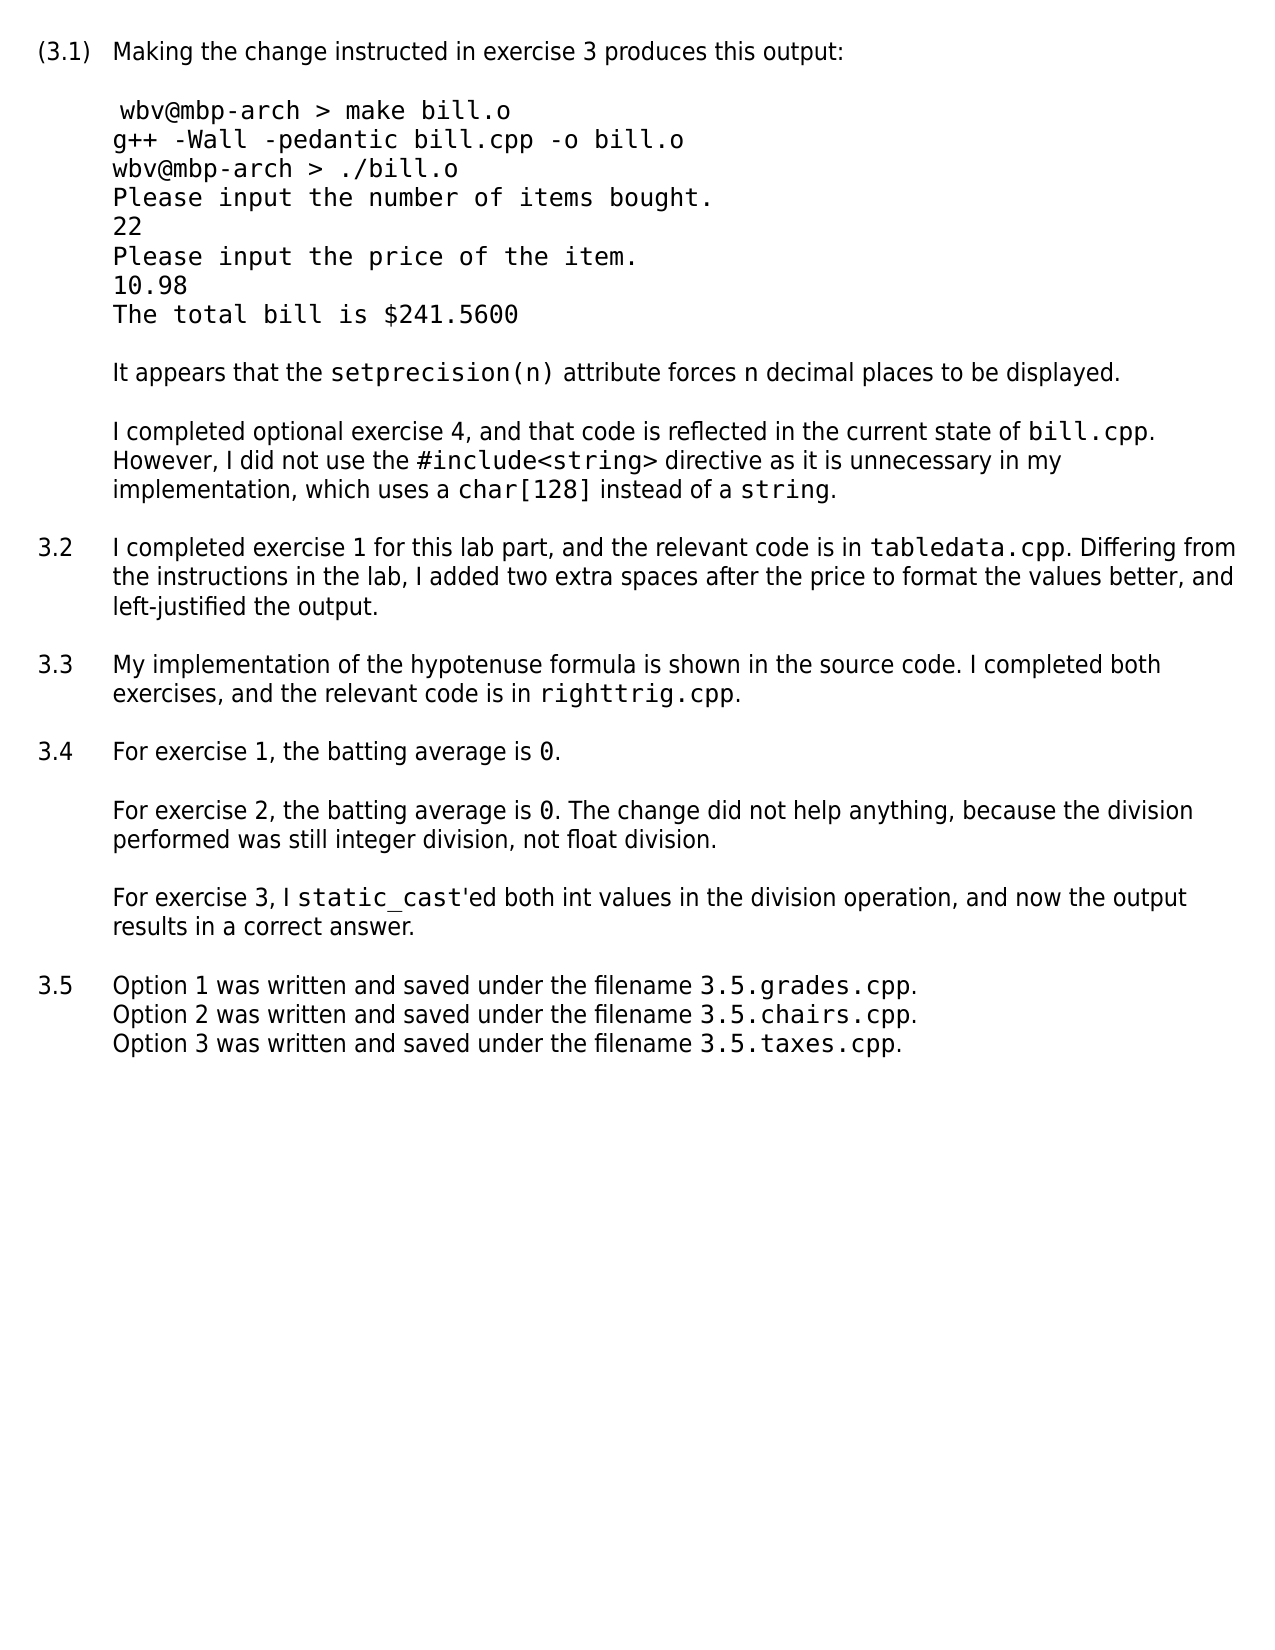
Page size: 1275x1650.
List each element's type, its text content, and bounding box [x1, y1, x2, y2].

text 3.5 Option 1 was written and saved under the filename 3.5.grades.cpp. Option 2 was written and saved under the filename 3.5.chairs.cpp. Option 3 was written and saved under the filename 3.5.taxes.cpp. [37, 971, 1237, 1058]
text I completed optional exercise 4, and that code is reflected in the current state of bill.cpp. However, I did not use the #include<string> directive as it is unnecessary in my implementation, which uses a char[128] instead of a string. [37, 417, 1237, 504]
text (3.1) Making the change instructed in exercise 3 produces this output: wbv@mbp-arch > make bill.o g++ -Wall -pedantic bill.cpp -o bill.o wbv@mbp-arch > ./bill.o Please input the number of items bought. 22 Please input the price of the item. 10.98 The total bill is $241.5600 It appears that the setprecision(n) attribute forces n decimal places to be displayed. [37, 37, 1237, 387]
text 3.4 For exercise 1, the batting average is 0. For exercise 2, the batting average is 0. The change did not help anything, because the division performed was still integer division, not float division. For exercise 3, I static_cast'ed both int values in the division operation, and now the output results in a correct answer. [37, 737, 1237, 942]
text 3.2 I completed exercise 1 for this lab part, and the relevant code is in tabledata.cpp. Differing from the instructions in the lab, I added two extra spaces after the price to format the values better, and left-justified the output. [37, 533, 1237, 621]
text 3.3 My implementation of the hypotenuse formula is shown in the source code. I completed both exercises, and the relevant code is in righttrig.cpp. [37, 650, 1237, 708]
